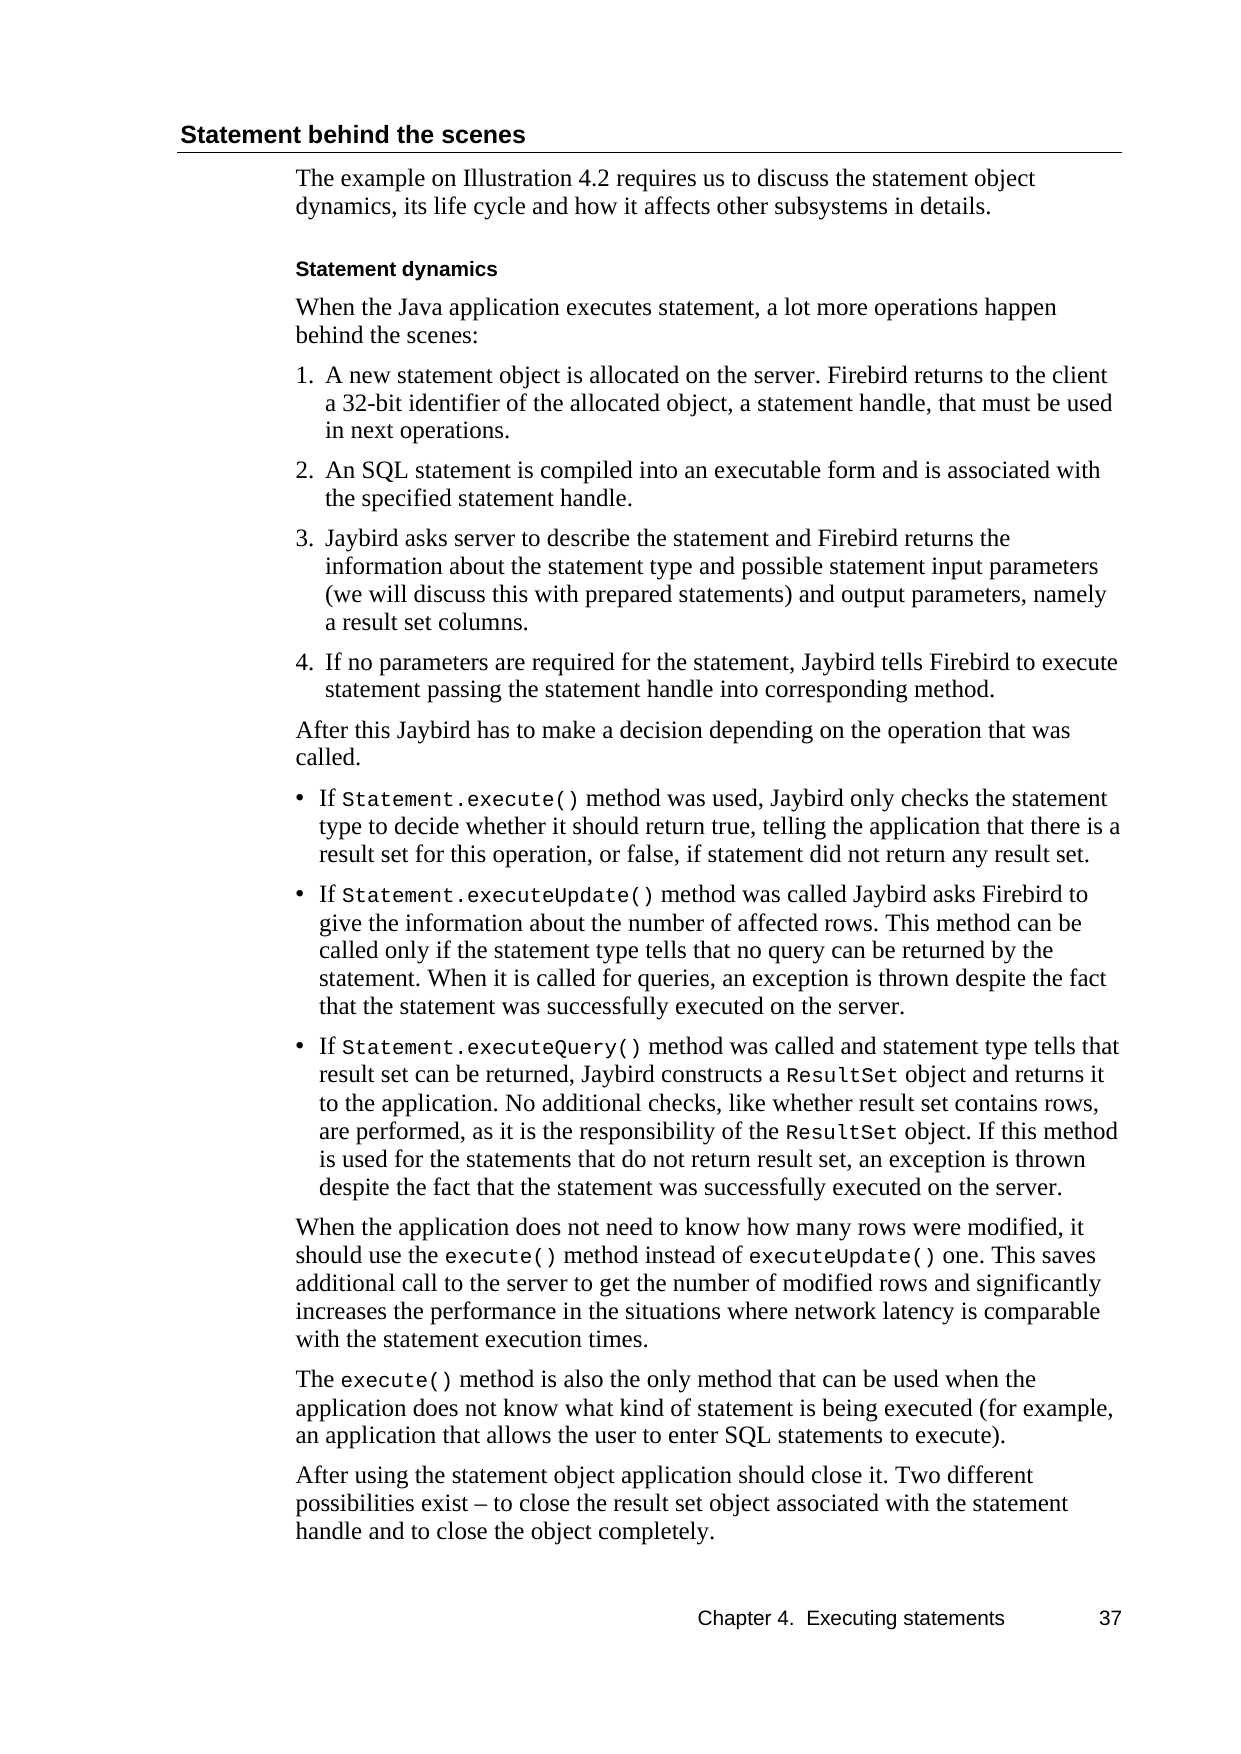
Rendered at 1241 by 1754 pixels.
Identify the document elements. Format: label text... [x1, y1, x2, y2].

text After this Jaybird has to make a decision depending on the operation that was called. [295, 716, 1122, 771]
list Jaybird asks server to describe the statement and Firebird returns the information about the statement type and possible statement input parameters (we will discuss this with prepared statements) and output parameters, namely a result set columns. [295, 524, 1122, 635]
list A new statement object is allocated on the server. Firebird returns to the client a 32-bit identifier of the allocated object, a statement handle, that must be used in next operations. [295, 361, 1122, 444]
text When the application does not need to know how many rows were modified, it should use the execute() method instead of executeUpdate() one. This saves additional call to the server to get the number of modified rows and significantly increases the performance in the situations where network latency is comparable with the statement execution times. [295, 1213, 1122, 1353]
text When the Java application executes statement, a lot more operations happen behind the scenes: [295, 293, 1122, 348]
subtitle Statement behind the scenes [177, 118, 1122, 152]
list An SQL statement is compiled into an executable form and is associated with the specified statement handle. [295, 457, 1122, 512]
list If Statement.executeQuery() method was called and statement type tells that result set can be returned, Jaybird constructs a ResultSet object and returns it to the application. No additional checks, like whether result set contains rows, are performed, as it is the responsibility of the ResultSet object. If this method is used for the statements that do not return result set, an exception is thrown despite the fact that the statement was successfully executed on the server. [295, 1032, 1122, 1201]
list If Statement.executeUpdate() method was called Jaybird asks Firebird to give the information about the number of affected rows. This method can be called only if the statement type tells that no query can be returned by the statement. When it is called for queries, an exception is thrown despite the fact that the statement was successfully executed on the server. [295, 880, 1122, 1019]
list If Statement.execute() method was used, Jaybird only checks the statement type to decide whether it should return true, telling the application that there is a result set for this operation, or false, if statement did not return any result set. [295, 784, 1122, 868]
text The execute() method is also the only method that can be used when the application does not know what kind of statement is being executed (for example, an application that allows the user to enter SQL statements to execute). [295, 1365, 1122, 1449]
subtitle Statement dynamics [295, 257, 1122, 281]
list If no parameters are required for the statement, Jaybird tells Firebird to execute statement passing the statement handle into corresponding method. [295, 648, 1122, 703]
text The example on Illustration 4.2 requires us to discuss the statement object dynamics, its life cycle and how it affects other subsystems in details. [295, 164, 1122, 220]
text After using the statement object application should close it. Two different possibilities exist – to close the result set object associated with the statement handle and to close the object completely. [295, 1462, 1122, 1545]
